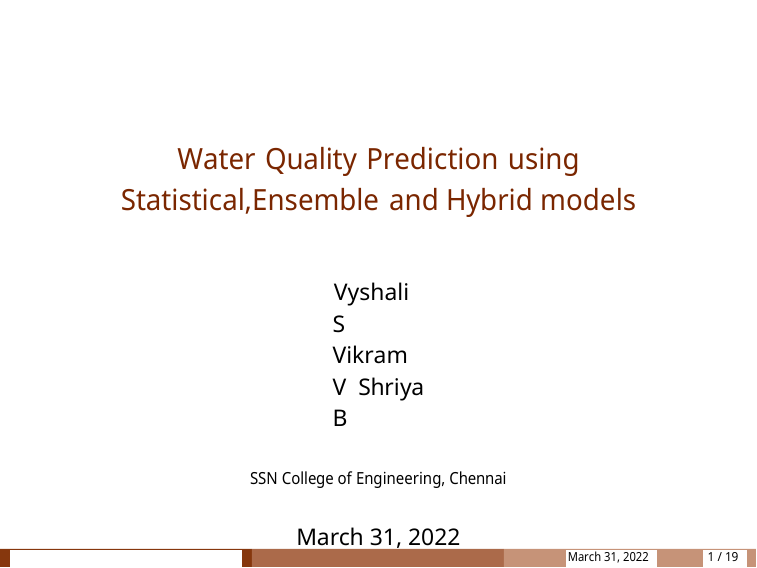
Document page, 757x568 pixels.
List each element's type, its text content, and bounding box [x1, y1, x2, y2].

subtitle Water Quality Prediction using Statistical,Ensemble and Hybrid models [62, 138, 694, 219]
text SSN College of Engineering, Chennai [241, 467, 515, 489]
text Vyshali S Vikram V Shriya B [332, 276, 424, 433]
text March 31, 2022 [241, 521, 515, 548]
